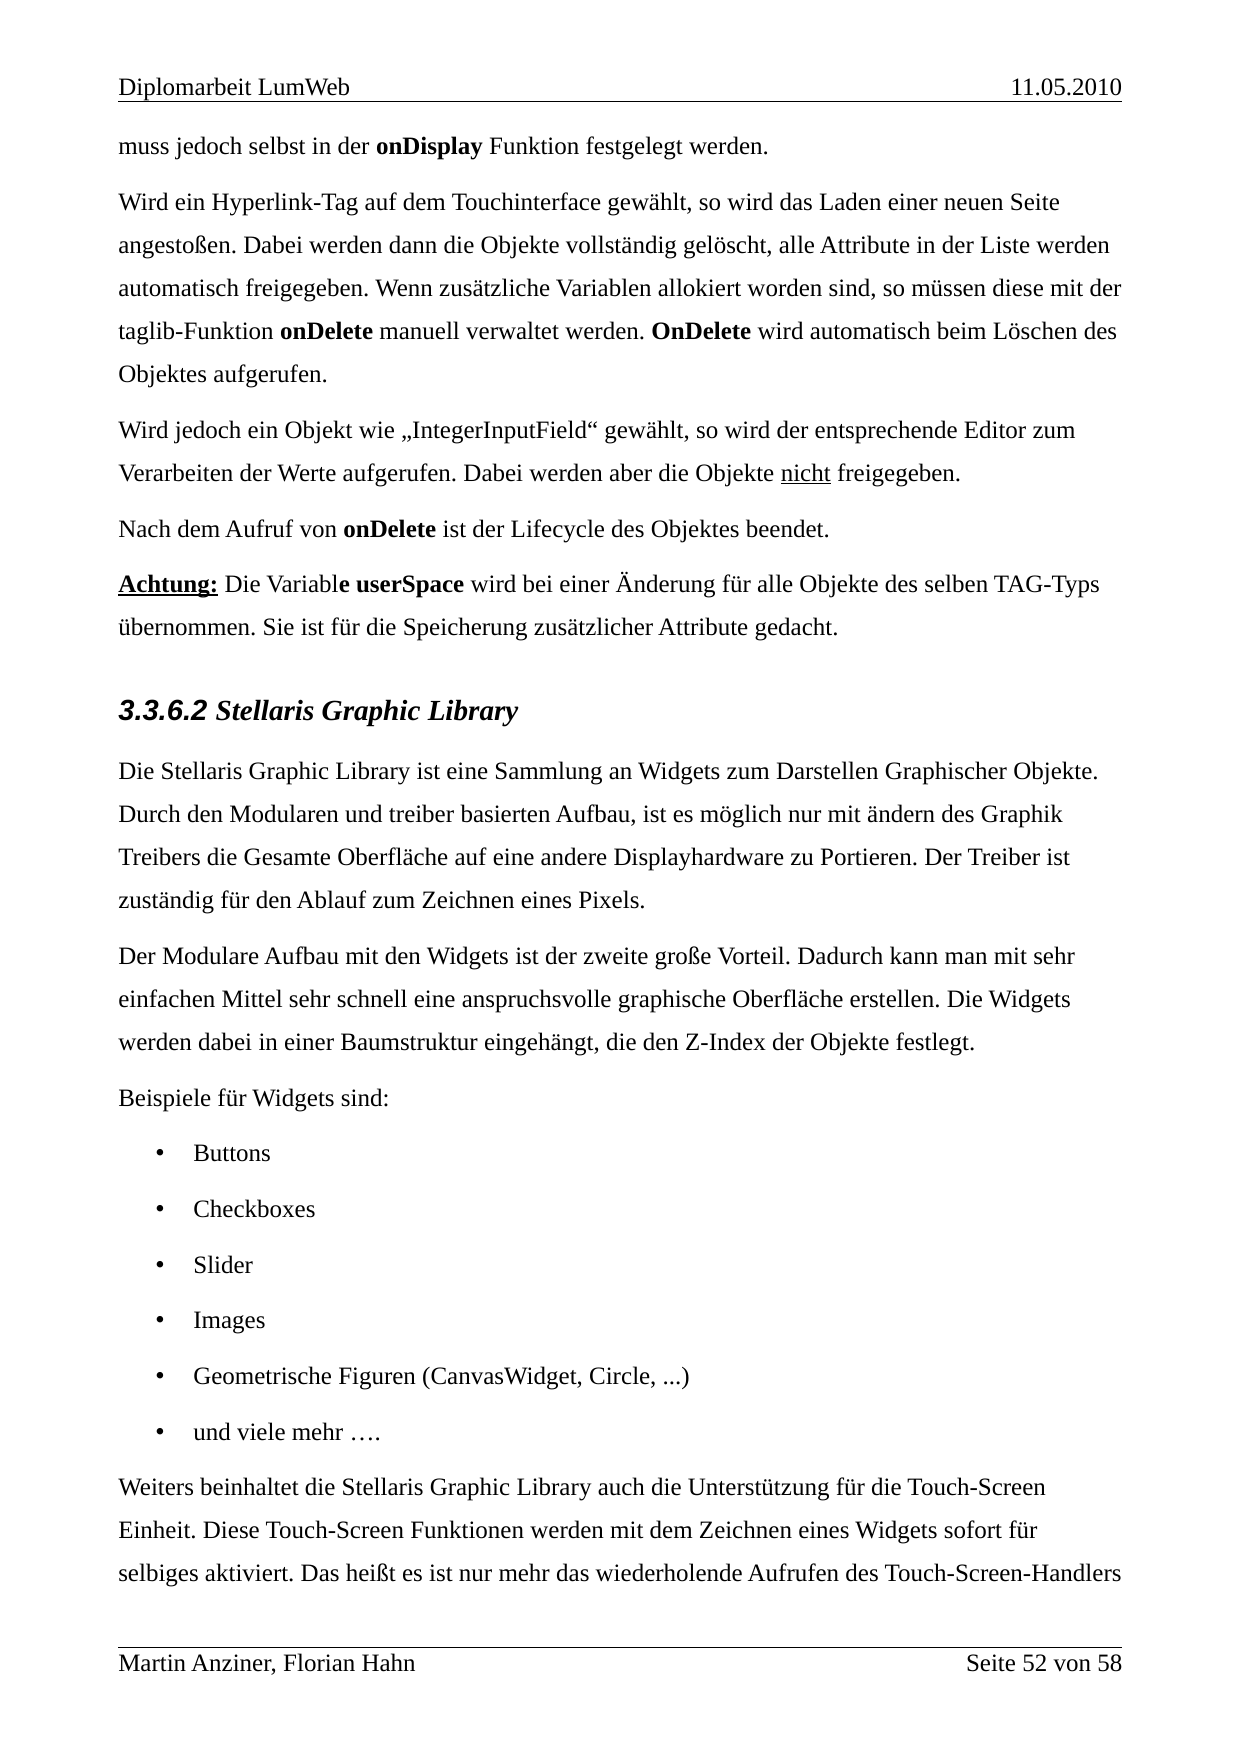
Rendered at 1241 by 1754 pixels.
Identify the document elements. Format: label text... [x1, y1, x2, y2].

text Achtung: Die Variable userSpace wird bei einer Änderung für alle Objekte des selben TAG-Typs übernommen. Sie ist für die Speicherung zusätzlicher Attribute gedacht. [118, 569, 1122, 641]
list Geometrische Figuren (CanvasWidget, Circle, ...) [156, 1361, 1122, 1390]
text Wird jedoch ein Objekt wie „IntegerInputField“ gewählt, so wird der entsprechende Editor zum Verarbeiten der Werte aufgerufen. Dabei werden aber die Objekte nicht freigegeben. [118, 415, 1122, 487]
text Weiters beinhaltet die Stellaris Graphic Library auch die Unterstützung für die Touch-Screen Einheit. Diese Touch-Screen Funktionen werden mit dem Zeichnen eines Widgets sofort für selbiges aktiviert. Das heißt es ist nur mehr das wiederholende Aufrufen des Touch-Screen-Handlers [118, 1472, 1122, 1587]
subtitle Stellaris Graphic Library [118, 693, 1122, 727]
text muss jedoch selbst in der onDisplay Funktion festgelegt werden. [118, 131, 1122, 160]
list Checkboxes [156, 1194, 1122, 1223]
list Slider [156, 1250, 1122, 1278]
text Der Modulare Aufbau mit den Widgets ist der zweite große Vorteil. Dadurch kann man mit sehr einfachen Mittel sehr schnell eine anspruchsvolle graphische Oberfläche erstellen. Die Widgets werden dabei in einer Baumstruktur eingehängt, die den Z-Index der Objekte festlegt. [118, 941, 1122, 1056]
list Buttons [156, 1138, 1122, 1167]
text Wird ein Hyperlink-Tag auf dem Touchinterface gewählt, so wird das Laden einer neuen Seite angestoßen. Dabei werden dann die Objekte vollständig gelöscht, alle Attribute in der Liste werden automatisch freigegeben. Wenn zusätzliche Variablen allokiert worden sind, so müssen diese mit der taglib-Funktion onDelete manuell verwaltet werden. OnDelete wird automatisch beim Löschen des Objektes aufgerufen. [118, 187, 1122, 388]
text Nach dem Aufruf von onDelete ist der Lifecycle des Objektes beendet. [118, 514, 1122, 542]
text Die Stellaris Graphic Library ist eine Sammlung an Widgets zum Darstellen Graphischer Objekte. Durch den Modularen und treiber basierten Aufbau, ist es möglich nur mit ändern des Graphik Treibers die Gesamte Oberfläche auf eine andere Displayhardware zu Portieren. Der Treiber ist zuständig für den Ablauf zum Zeichnen eines Pixels. [118, 756, 1122, 914]
list Images [156, 1305, 1122, 1334]
text Beispiele für Widgets sind: [118, 1083, 1122, 1112]
list und viele mehr …. [156, 1417, 1122, 1445]
